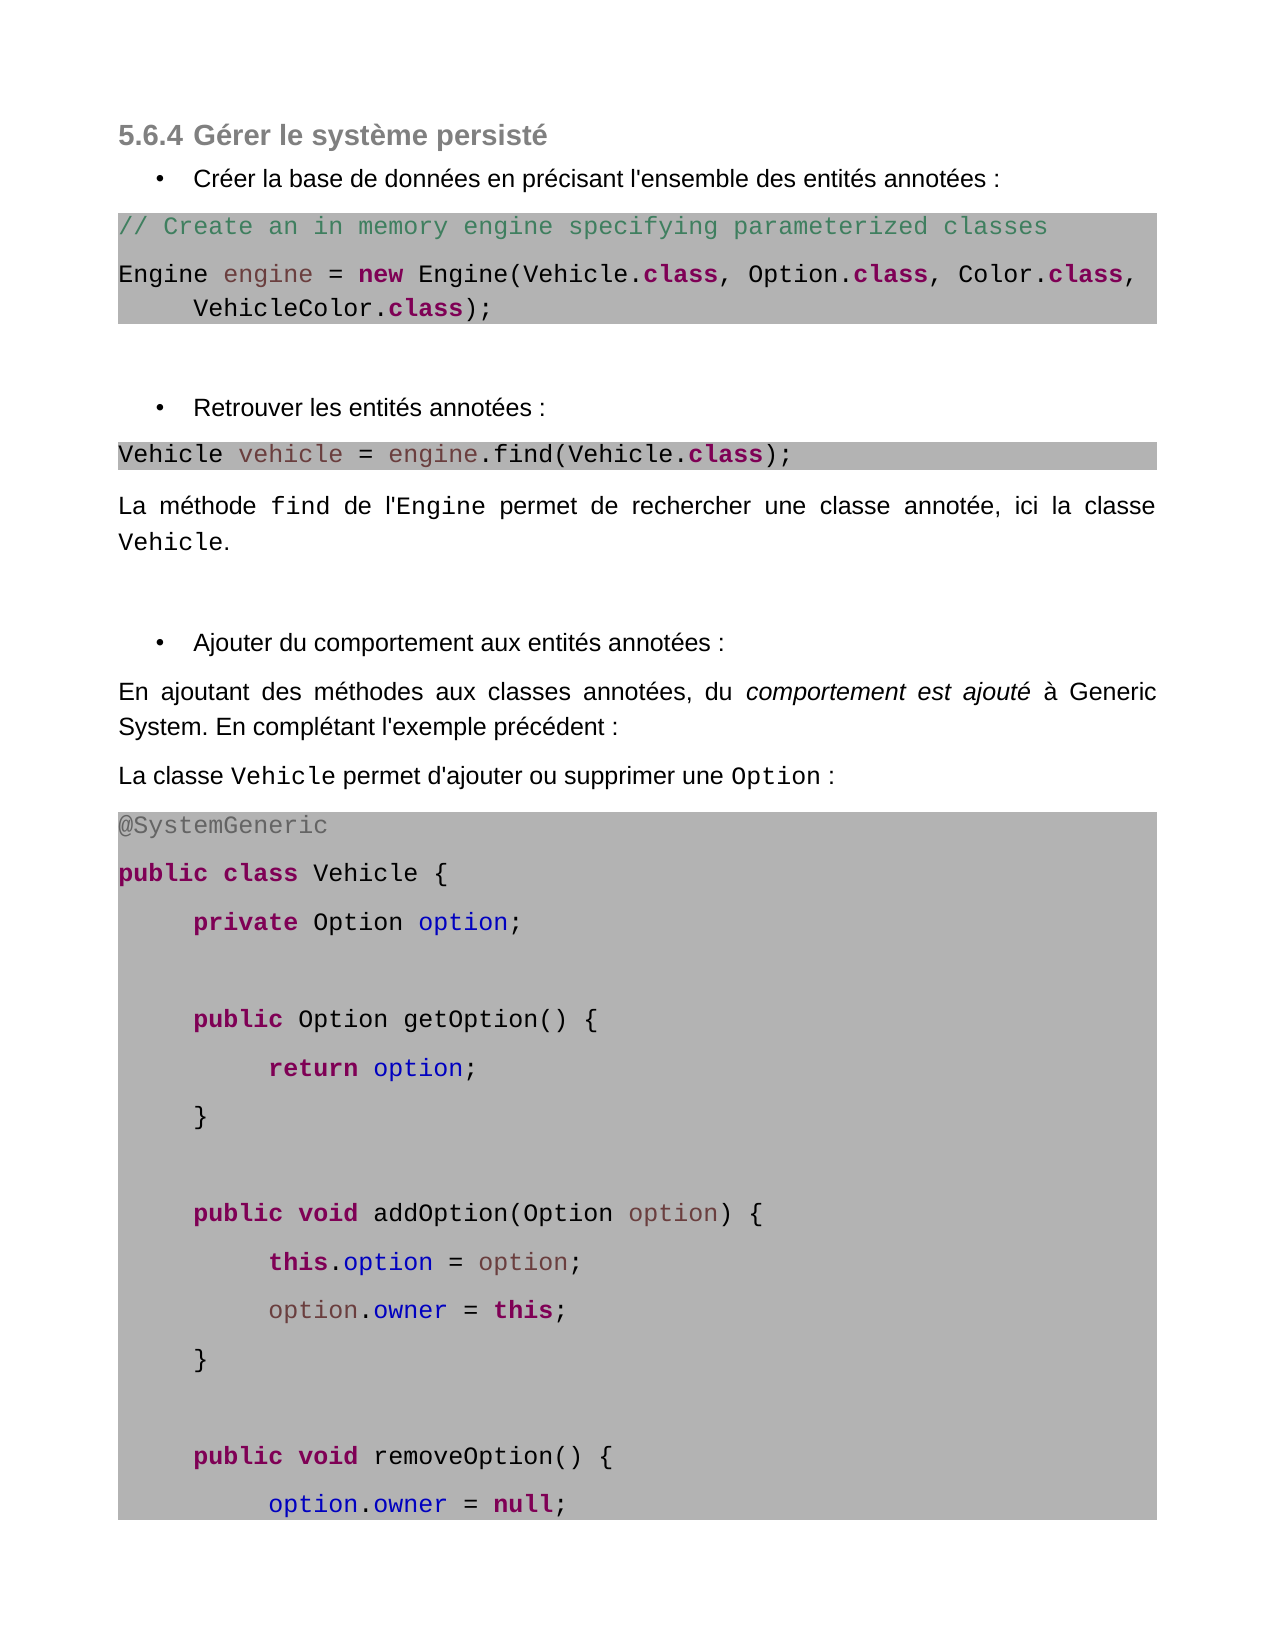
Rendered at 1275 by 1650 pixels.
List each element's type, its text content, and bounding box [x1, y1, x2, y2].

list Créer la base de données en précisant l'ensemble des entités annotées : [156, 164, 1157, 193]
text Vehicle vehicle = engine.find(Vehicle.class); [118, 442, 1157, 470]
text option.owner = null; [118, 1492, 1157, 1520]
text private Option option; [118, 909, 1157, 938]
text public Option getOption() { [118, 1007, 1157, 1035]
text public void addOption(Option option) { [118, 1201, 1157, 1229]
text } [118, 1346, 1157, 1375]
text } [118, 1104, 1157, 1132]
text En ajoutant des méthodes aux classes annotées, du comportement est ajouté à Generic System. En complétant l'exemple précédent : [118, 677, 1157, 740]
text public class Vehicle { [118, 861, 1157, 889]
text public void removeOption() { [118, 1443, 1157, 1472]
subtitle Gérer le système persisté [118, 118, 1157, 152]
text return option; [118, 1055, 1157, 1083]
text // Create an in memory engine specifying parameterized classes [118, 213, 1157, 242]
text La classe Vehicle permet d'ajouter ou supprimer une Option : [118, 761, 1157, 792]
text Engine engine = new Engine(Vehicle.class, Option.class, Color.class, VehicleColor.class); [118, 262, 1157, 324]
text La méthode find de l'Engine permet de rechercher une classe annotée, ici la classe Vehicle. [118, 491, 1157, 558]
list Retrouver les entités annotées : [156, 393, 1157, 422]
text @SystemGeneric [118, 812, 1157, 841]
list Ajouter du comportement aux entités annotées : [156, 628, 1157, 657]
text option.owner = this; [118, 1298, 1157, 1326]
text this.option = option; [118, 1249, 1157, 1278]
